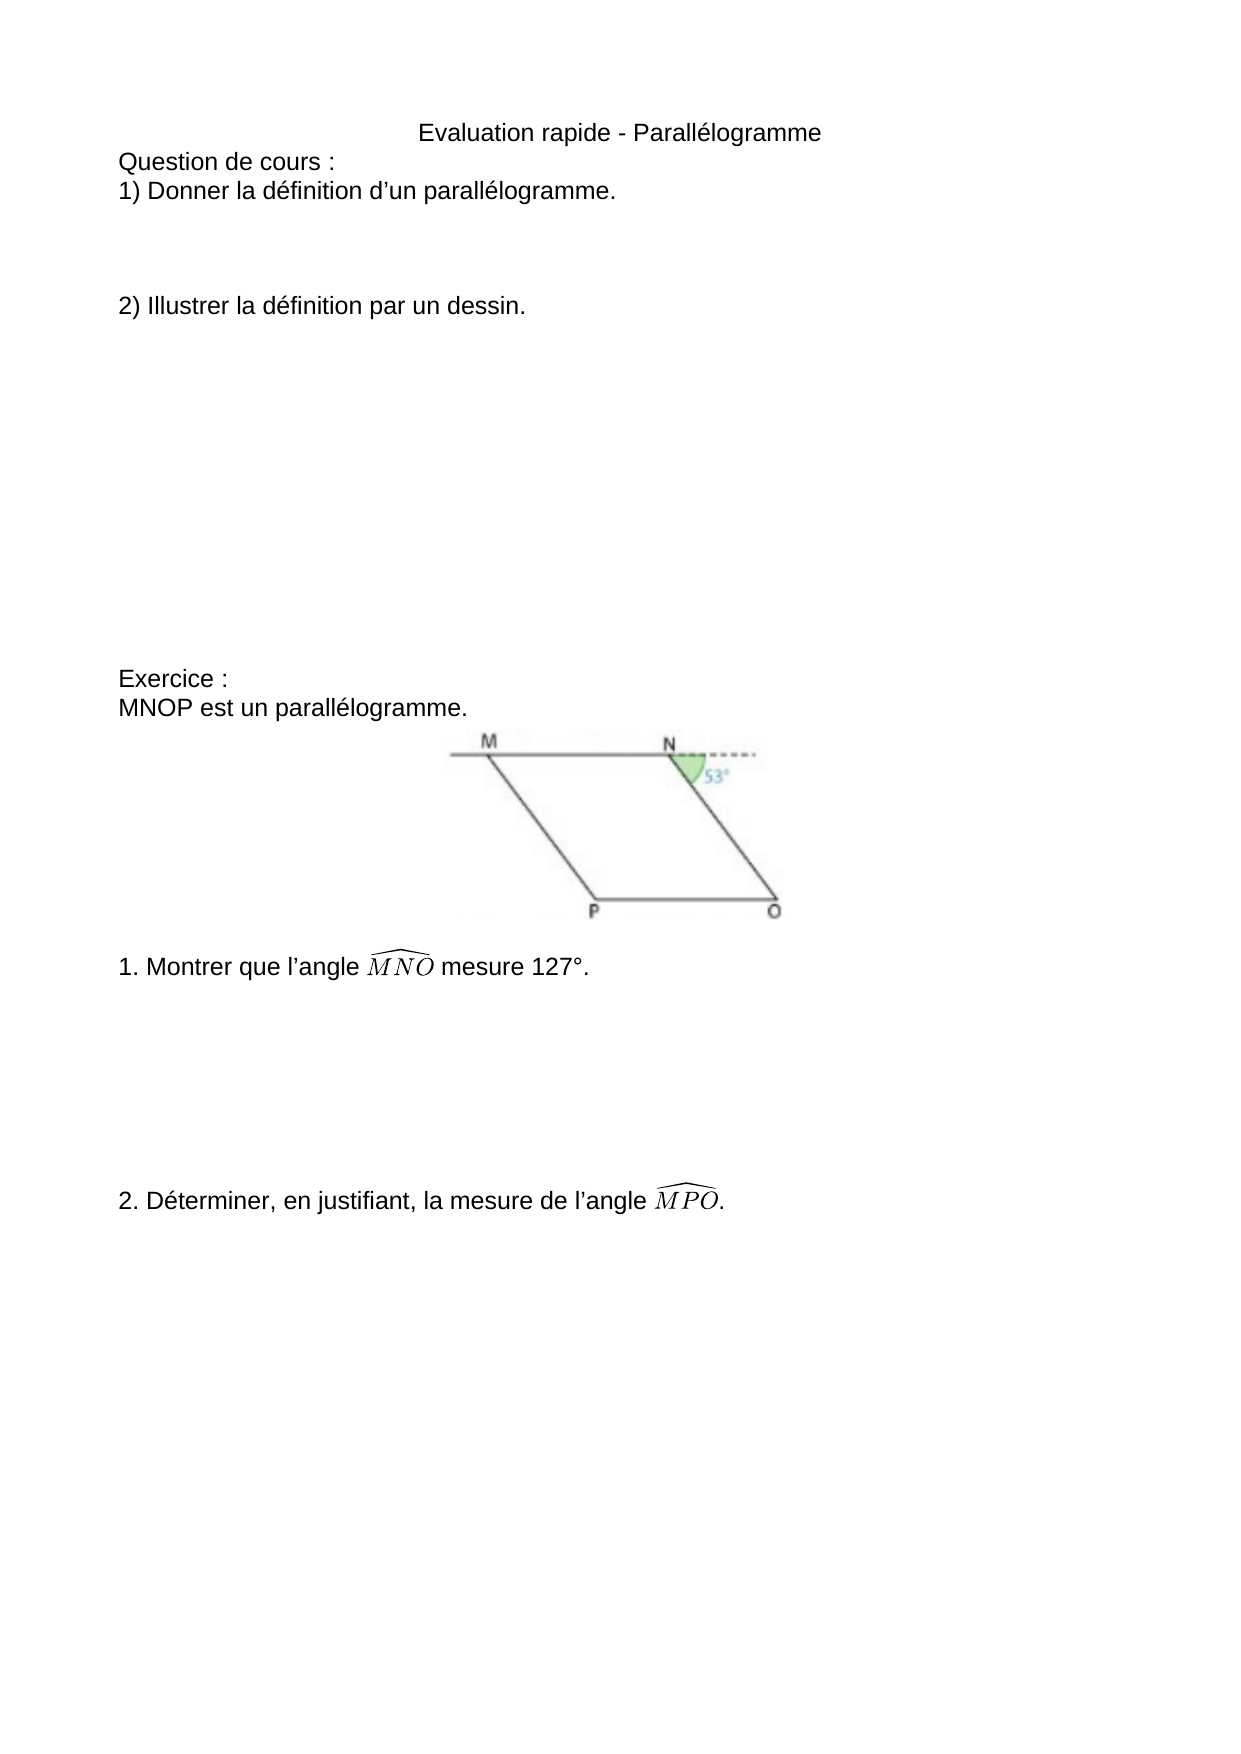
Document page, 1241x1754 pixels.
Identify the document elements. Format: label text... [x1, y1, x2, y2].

text Question de cours : [118, 147, 1122, 176]
text 2) Illustrer la définition par un dessin. [118, 291, 1122, 319]
text 1) Donner la définition d’un parallélogramme. [118, 176, 1122, 204]
text MNOP est un parallélogramme. [118, 693, 1122, 722]
text 2. Déterminer, en justifiant, la mesure de l’angle . [118, 1182, 1122, 1214]
text 1. Montrer que l’angle mesure 127°. [118, 949, 1122, 981]
text Evaluation rapide - Parallélogramme [118, 118, 1122, 147]
picture [442, 729, 786, 920]
text Exercice : [118, 664, 1122, 693]
